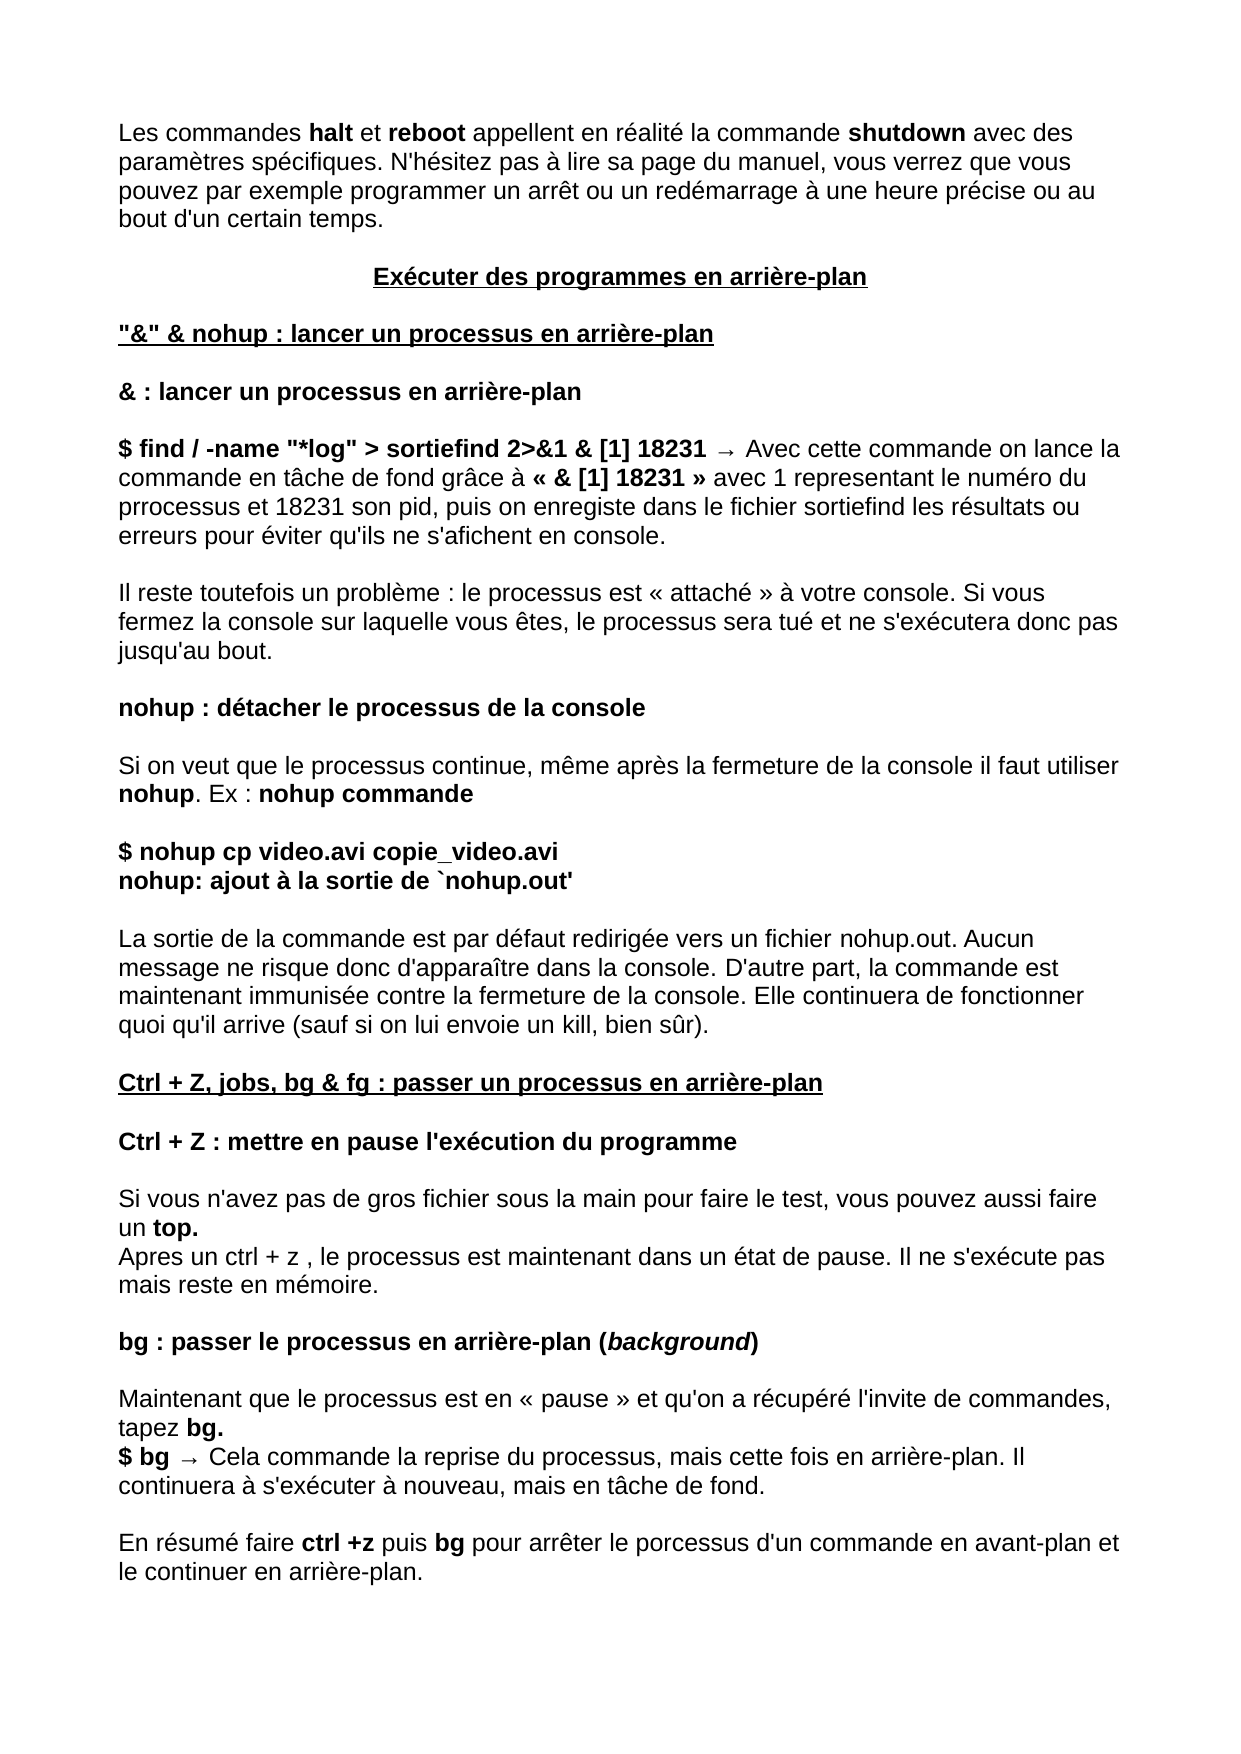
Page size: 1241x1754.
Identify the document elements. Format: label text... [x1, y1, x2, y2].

text bg : passer le processus en arrière-plan (background) [118, 1327, 1122, 1356]
text ﻿Maintenant que le processus est en « pause » et qu'on a récupéré l'invite de commandes, tapez bg. [118, 1384, 1122, 1442]
text ﻿La sortie de la commande est par défaut redirigée vers un fichier nohup.out. Aucun message ne risque donc d'apparaître dans la console. ﻿D'autre part, la commande est maintenant immunisée contre la fermeture de la console. Elle continuera de fonctionner quoi qu'il arrive (sauf si on lui envoie un kill, bien sûr). [118, 924, 1122, 1039]
text ﻿nohup : détacher le processus de la console [118, 693, 1122, 722]
text ﻿Ctrl + Z, jobs, bg & fg : passer un processus en arrière-plan [118, 1068, 1122, 1097]
text ﻿Si vous n'avez pas de gros fichier sous la main pour faire le test, vous pouvez aussi faire un top. [118, 1184, 1122, 1242]
text En résumé faire ctrl +z puis bg pour arrêter le porcessus d'un commande en avant-plan et le continuer en arrière-plan. [118, 1528, 1122, 1586]
text Ctrl + Z : mettre en pause l'exécution du programme [118, 1127, 1122, 1155]
text ﻿Si on veut que le processus continue, même après la fermeture de la console il faut utiliser nohup. Ex : nohup commande [118, 751, 1122, 808]
text ﻿$ find / -name "*log" > sortiefind 2>&1 & [1] 18231 → Avec cette commande on lance la commande en tâche de fond grâce à « & [1] 18231 » avec 1 representant le numéro du prrocessus et 18231 son pid, puis on enregiste dans le fichier sortiefind les résultats ou erreurs pour éviter qu'ils ne s'afichent en console. [118, 434, 1122, 549]
text ﻿Les commandes halt et reboot appellent en réalité la commande shutdown avec des paramètres spécifiques. N'hésitez pas à lire sa page du manuel, vous verrez que vous pouvez par exemple programmer un arrêt ou un redémarrage à une heure précise ou au bout d'un certain temps. [118, 118, 1122, 233]
text ﻿$ bg → ﻿Cela commande la reprise du processus, mais cette fois en arrière-plan. Il continuera à s'exécuter à nouveau, mais en tâche de fond. [118, 1442, 1122, 1499]
text ﻿﻿"&" & nohup : lancer un processus en arrière-plan [118, 319, 1122, 348]
text ﻿Exécuter des programmes en arrière-plan [118, 262, 1122, 291]
text ﻿Il reste toutefois un problème : le processus est « attaché » à votre console. Si vous fermez la console sur laquelle vous êtes, le processus sera tué et ne s'exécutera donc pas jusqu'au bout. [118, 578, 1122, 664]
text $ nohup cp video.avi copie_video.avi [118, 837, 1122, 866]
text Apres un ctrl + z , le processus est maintenant dans un état de pause. Il ne s'exécute pas mais reste en mémoire. [118, 1242, 1122, 1299]
text nohup: ajout à la sortie de `nohup.out' [118, 866, 1122, 894]
text ﻿﻿& : lancer un processus en arrière-plan [118, 377, 1122, 406]
